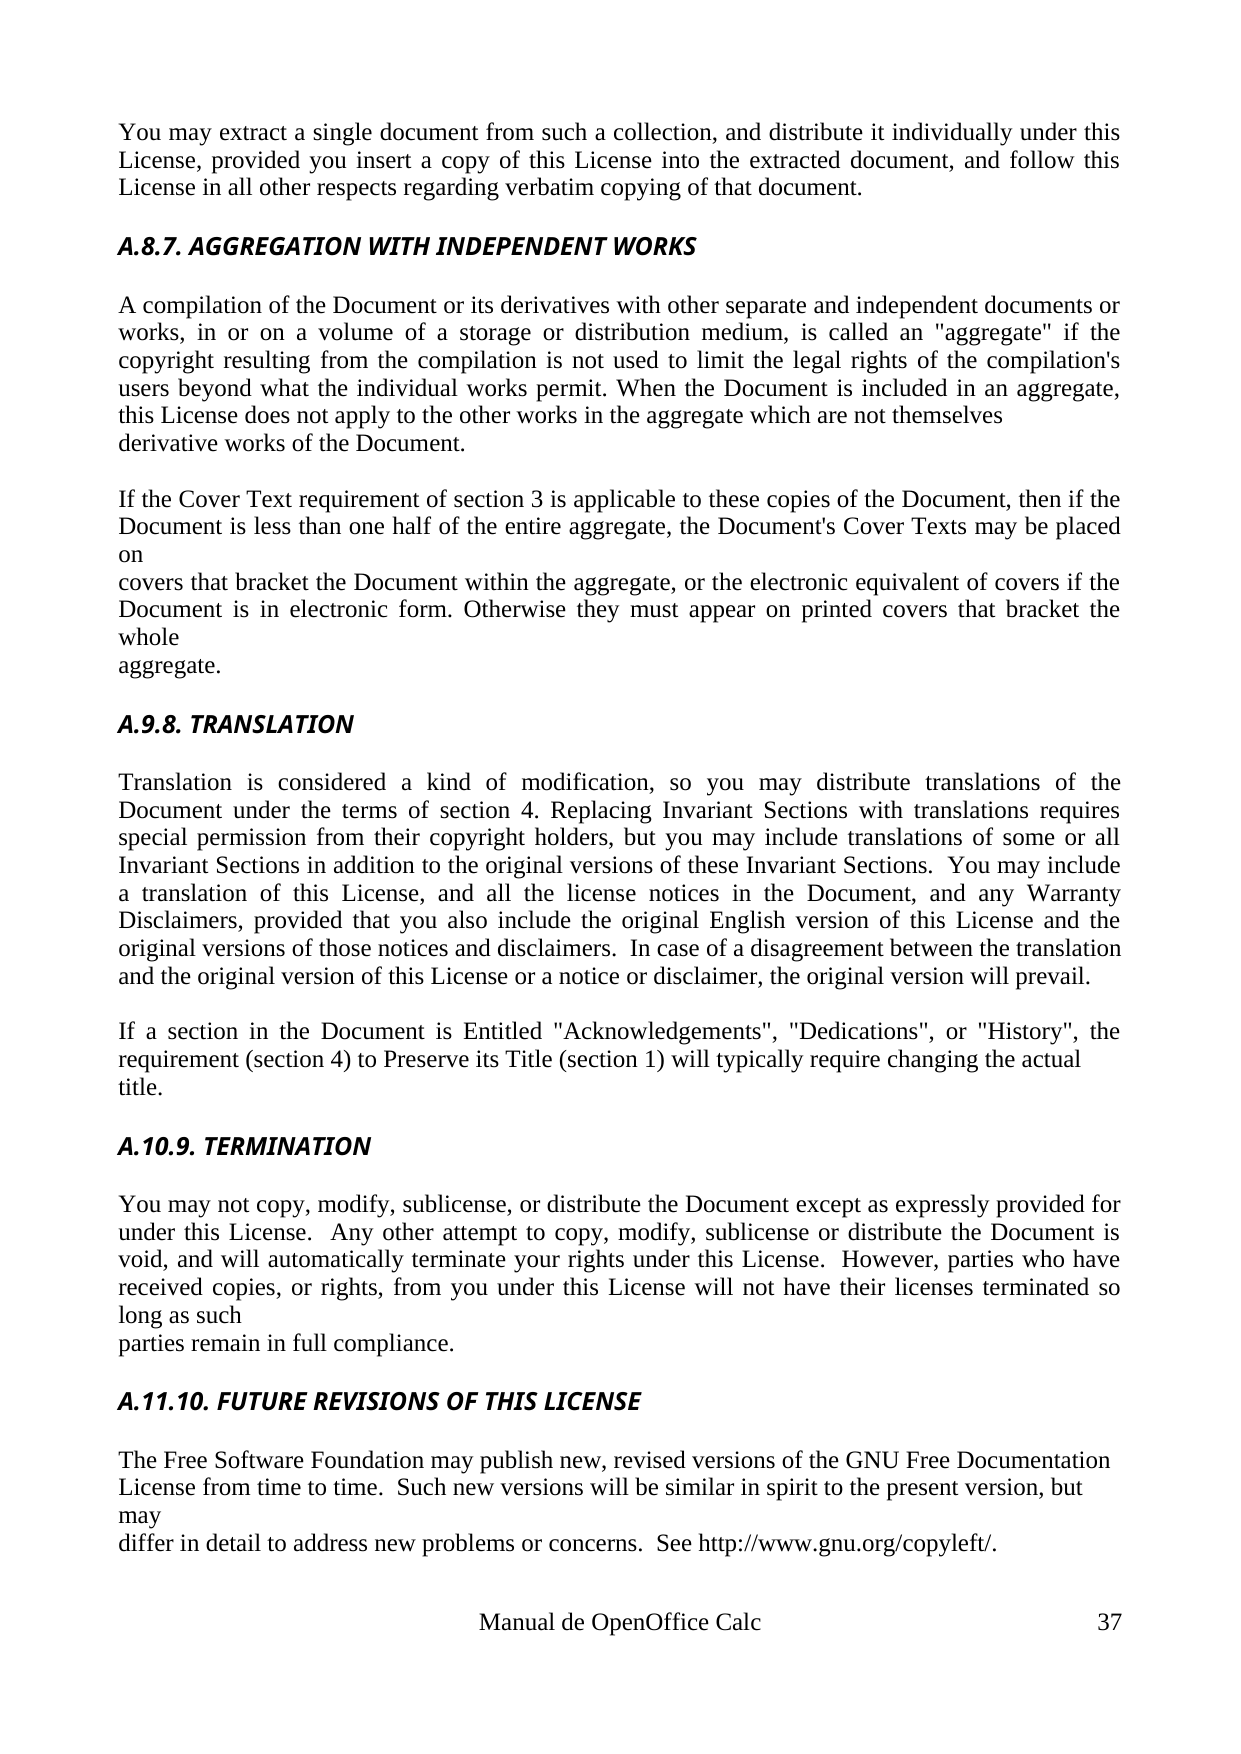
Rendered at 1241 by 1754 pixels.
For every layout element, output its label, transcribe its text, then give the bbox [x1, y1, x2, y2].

text Translation is considered a kind of modification, so you may distribute translations of the Document under the terms of section 4. Replacing Invariant Sections with translations requires special permission from their copyright holders, but you may include translations of some or all Invariant Sections in addition to the original versions of these Invariant Sections. You may include a translation of this License, and all the license notices in the Document, and any Warranty Disclaimers, provided that you also include the original English version of this License and the original versions of those notices and disclaimers. In case of a disagreement between the translation and the original version of this License or a notice or disclaimer, the original version will prevail. [118, 768, 1122, 990]
text covers that bracket the Document within the aggregate, or the electronic equivalent of covers if the Document is in electronic form. Otherwise they must appear on printed covers that bracket the whole [118, 568, 1122, 651]
text A.9.8. TRANSLATION [118, 706, 1122, 740]
text derivative works of the Document. [118, 429, 1122, 457]
text If a section in the Document is Entitled "Acknowledgements", "Dedications", or "History", the requirement (section 4) to Preserve its Title (section 1) will typically require changing the actual [118, 1017, 1122, 1073]
text You may extract a single document from such a collection, and distribute it individually under this License, provided you insert a copy of this License into the extracted document, and follow this License in all other respects regarding verbatim copying of that document. [118, 118, 1122, 201]
text The Free Software Foundation may publish new, revised versions of the GNU Free Documentation License from time to time. Such new versions will be similar in spirit to the present version, but may [118, 1446, 1122, 1529]
text parties remain in full compliance. [118, 1329, 1122, 1356]
text A compilation of the Document or its derivatives with other separate and independent documents or works, in or on a volume of a storage or distribution medium, is called an "aggregate" if the copyright resulting from the compilation is not used to limit the legal rights of the compilation's users beyond what the individual works permit. When the Document is included in an aggregate, this License does not apply to the other works in the aggregate which are not themselves [118, 291, 1122, 429]
text If the Cover Text requirement of section 3 is applicable to these copies of the Document, then if the Document is less than one half of the entire aggregate, the Document's Cover Texts may be placed on [118, 485, 1122, 568]
text title. [118, 1073, 1122, 1101]
text You may not copy, modify, sublicense, or distribute the Document except as expressly provided for under this License. Any other attempt to copy, modify, sublicense or distribute the Document is void, and will automatically terminate your rights under this License. However, parties who have received copies, or rights, from you under this License will not have their licenses terminated so long as such [118, 1190, 1122, 1329]
text A.10.9. TERMINATION [118, 1128, 1122, 1162]
text aggregate. [118, 651, 1122, 679]
text differ in detail to address new problems or concerns. See http://www.gnu.org/copyleft/. [118, 1529, 1122, 1557]
text A.8.7. AGGREGATION WITH INDEPENDENT WORKS [118, 229, 1122, 263]
text A.11.10. FUTURE REVISIONS OF THIS LICENSE [118, 1384, 1122, 1418]
